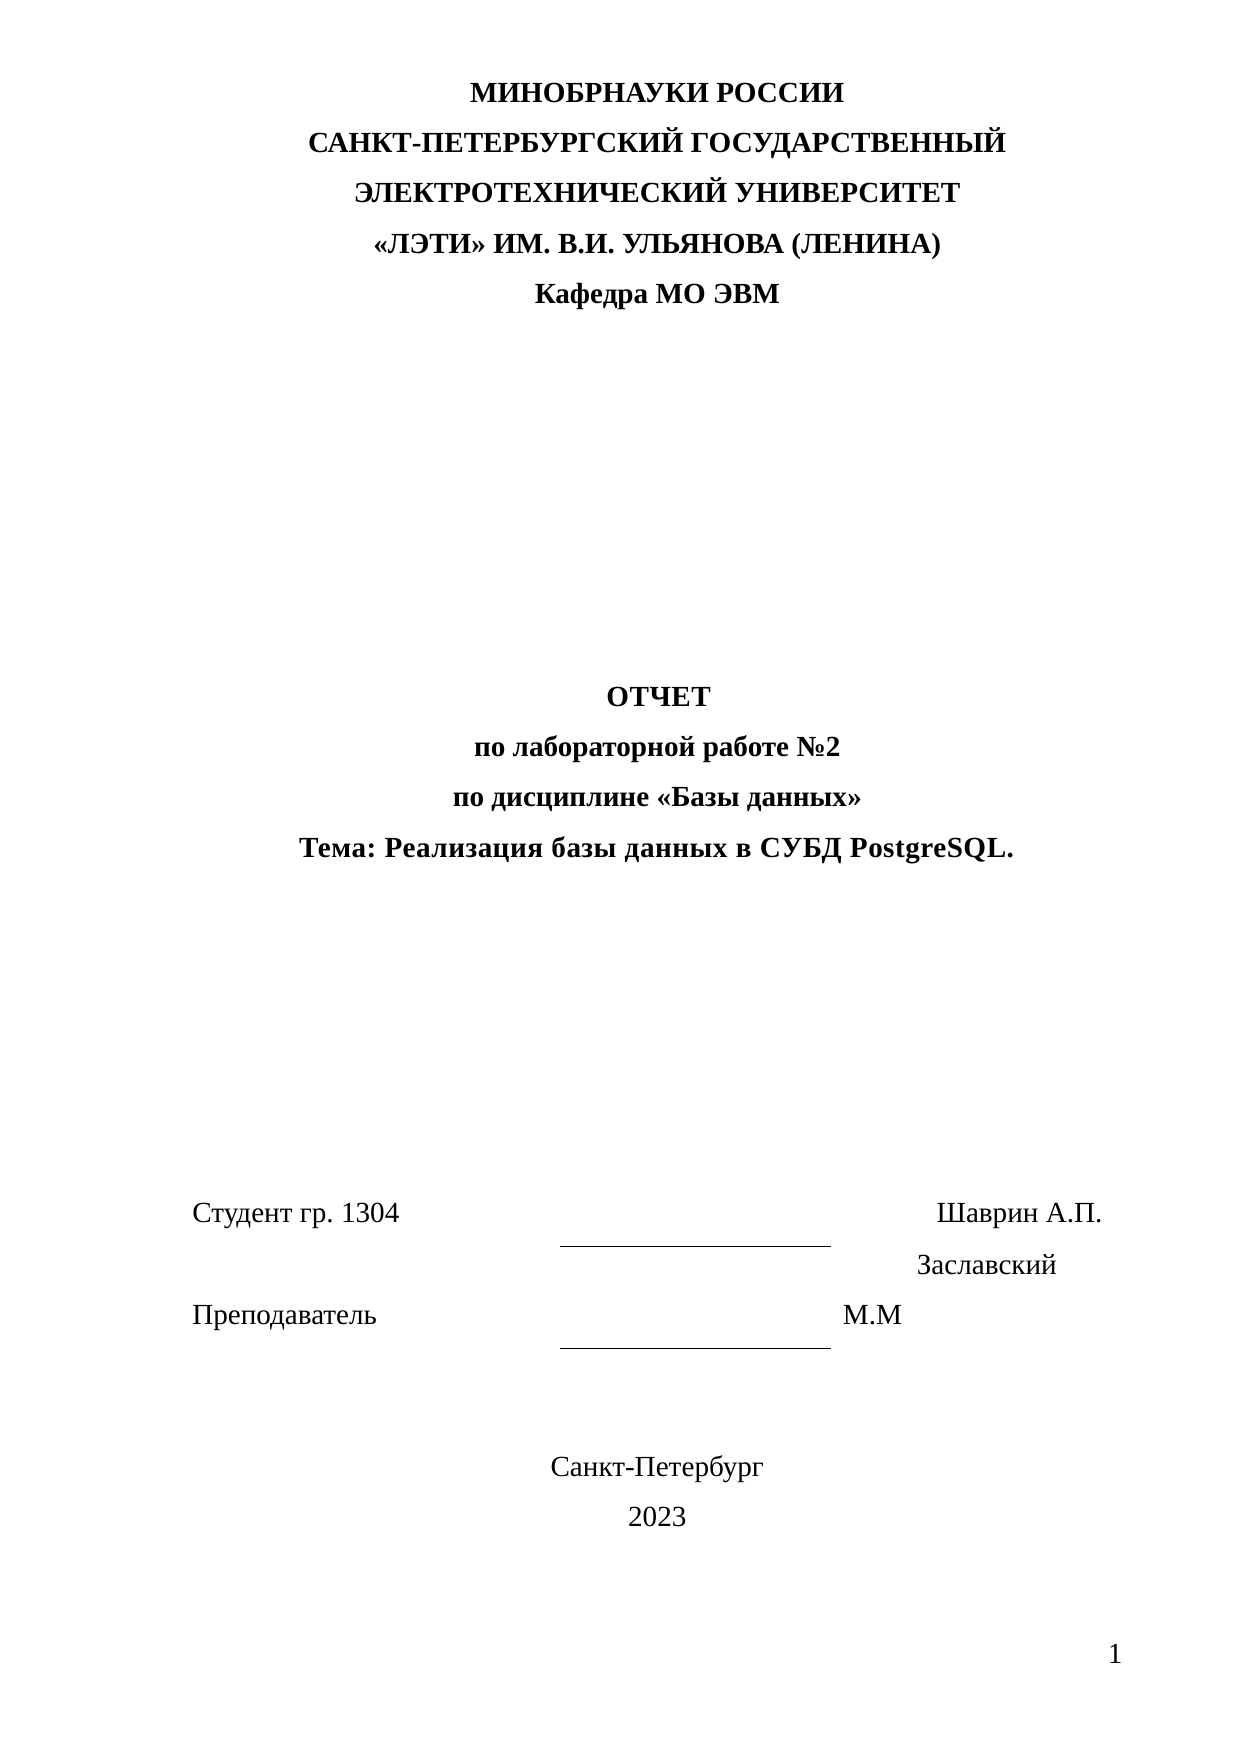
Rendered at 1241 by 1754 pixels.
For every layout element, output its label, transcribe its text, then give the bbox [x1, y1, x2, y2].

table_cell Заславский М.М [831, 1246, 1133, 1347]
text Санкт-Петербургский государственный [118, 125, 1122, 159]
text электротехнический университет [118, 176, 1122, 209]
table_cell [560, 1247, 831, 1347]
text МИНОБРНАУКИ РОССИИ [118, 75, 1122, 108]
text «ЛЭТИ» им. В.И. Ульянова (Ленина) [118, 226, 1122, 259]
table_header Шаврин А.П. [831, 1182, 1133, 1246]
text Тема: Реализация базы данных в СУБД PostgreSQL. [118, 830, 1122, 863]
text Санкт-Петербург [118, 1449, 1122, 1483]
table_header Студент гр. 1304 [107, 1182, 560, 1246]
text по лабораторной работе №2 [118, 729, 1122, 763]
table_header [560, 1182, 831, 1246]
text отчет [118, 679, 1122, 712]
text по дисциплине «Базы данных» [118, 779, 1122, 813]
text Кафедра МО ЭВМ [118, 276, 1122, 310]
text 2023 [118, 1499, 1122, 1533]
table_cell Преподаватель [107, 1246, 560, 1347]
